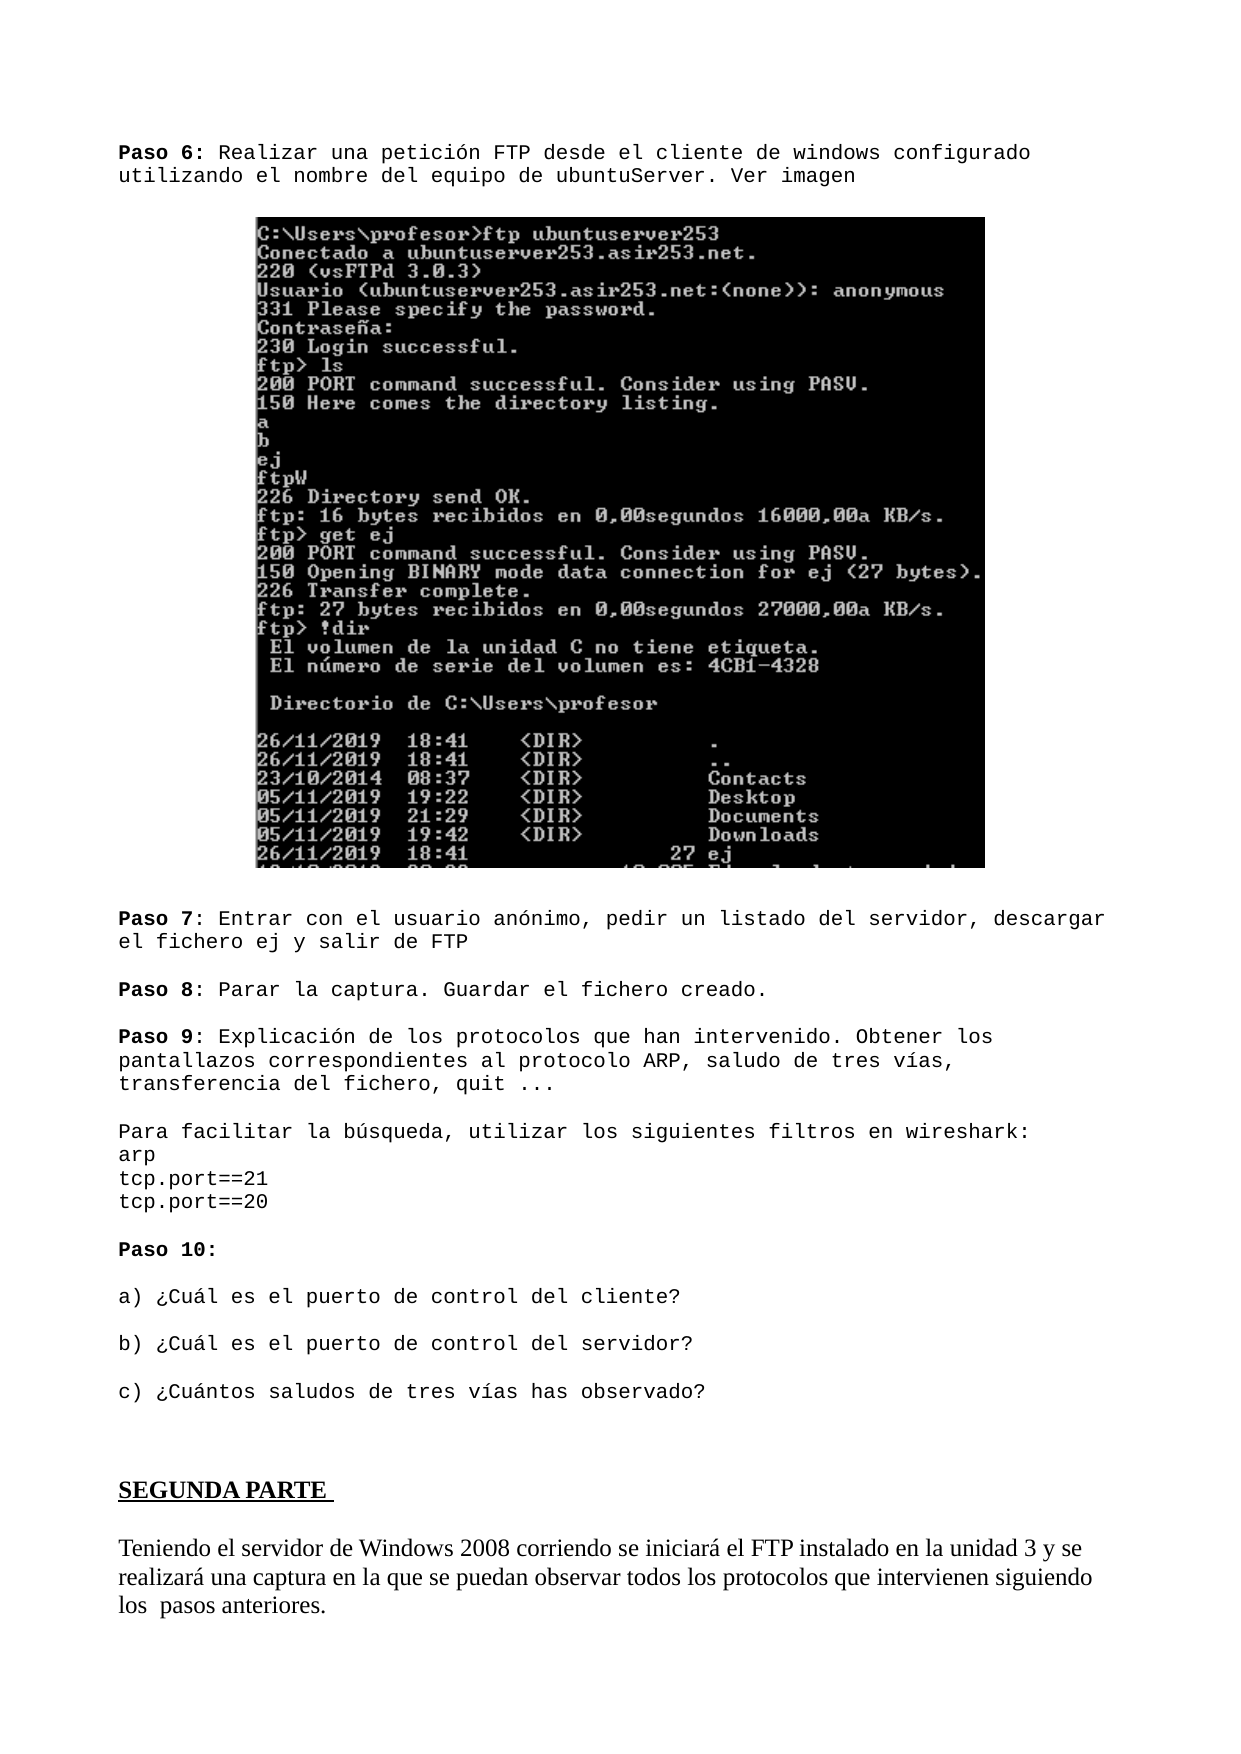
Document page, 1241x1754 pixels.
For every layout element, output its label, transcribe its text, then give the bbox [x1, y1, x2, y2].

text c) ¿Cuántos saludos de tres vías has observado? [118, 1381, 1122, 1404]
text tcp.port==21 [118, 1168, 1122, 1192]
text tcp.port==20 [118, 1192, 1122, 1215]
text Paso 8: Parar la captura. Guardar el fichero creado. [118, 979, 1122, 1002]
text Paso 7: Entrar con el usuario anónimo, pedir un listado del servidor, descargar el fichero ej y salir de FTP [118, 908, 1122, 955]
text Paso 10: [118, 1239, 1122, 1262]
text arp [118, 1144, 1122, 1168]
text b) ¿Cuál es el puerto de control del servidor? [118, 1333, 1122, 1357]
text Paso 9: Explicación de los protocolos que han intervenido. Obtener los pantallazos correspondientes al protocolo ARP, saludo de tres vías, transferencia del fichero, quit ... [118, 1026, 1122, 1097]
text Para facilitar la búsqueda, utilizar los siguientes filtros en wireshark: [118, 1121, 1122, 1144]
text Teniendo el servidor de Windows 2008 corriendo se iniciará el FTP instalado en la unidad 3 y se realizará una captura en la que se puedan observar todos los protocolos que intervienen siguiendo los pasos anteriores. [118, 1533, 1122, 1619]
picture [255, 217, 985, 868]
text Paso 6: Realizar una petición FTP desde el cliente de windows configurado utilizando el nombre del equipo de ubuntuServer. Ver imagen [118, 142, 1122, 189]
text a) ¿Cuál es el puerto de control del cliente? [118, 1286, 1122, 1310]
text SEGUNDA PARTE [118, 1475, 1122, 1504]
